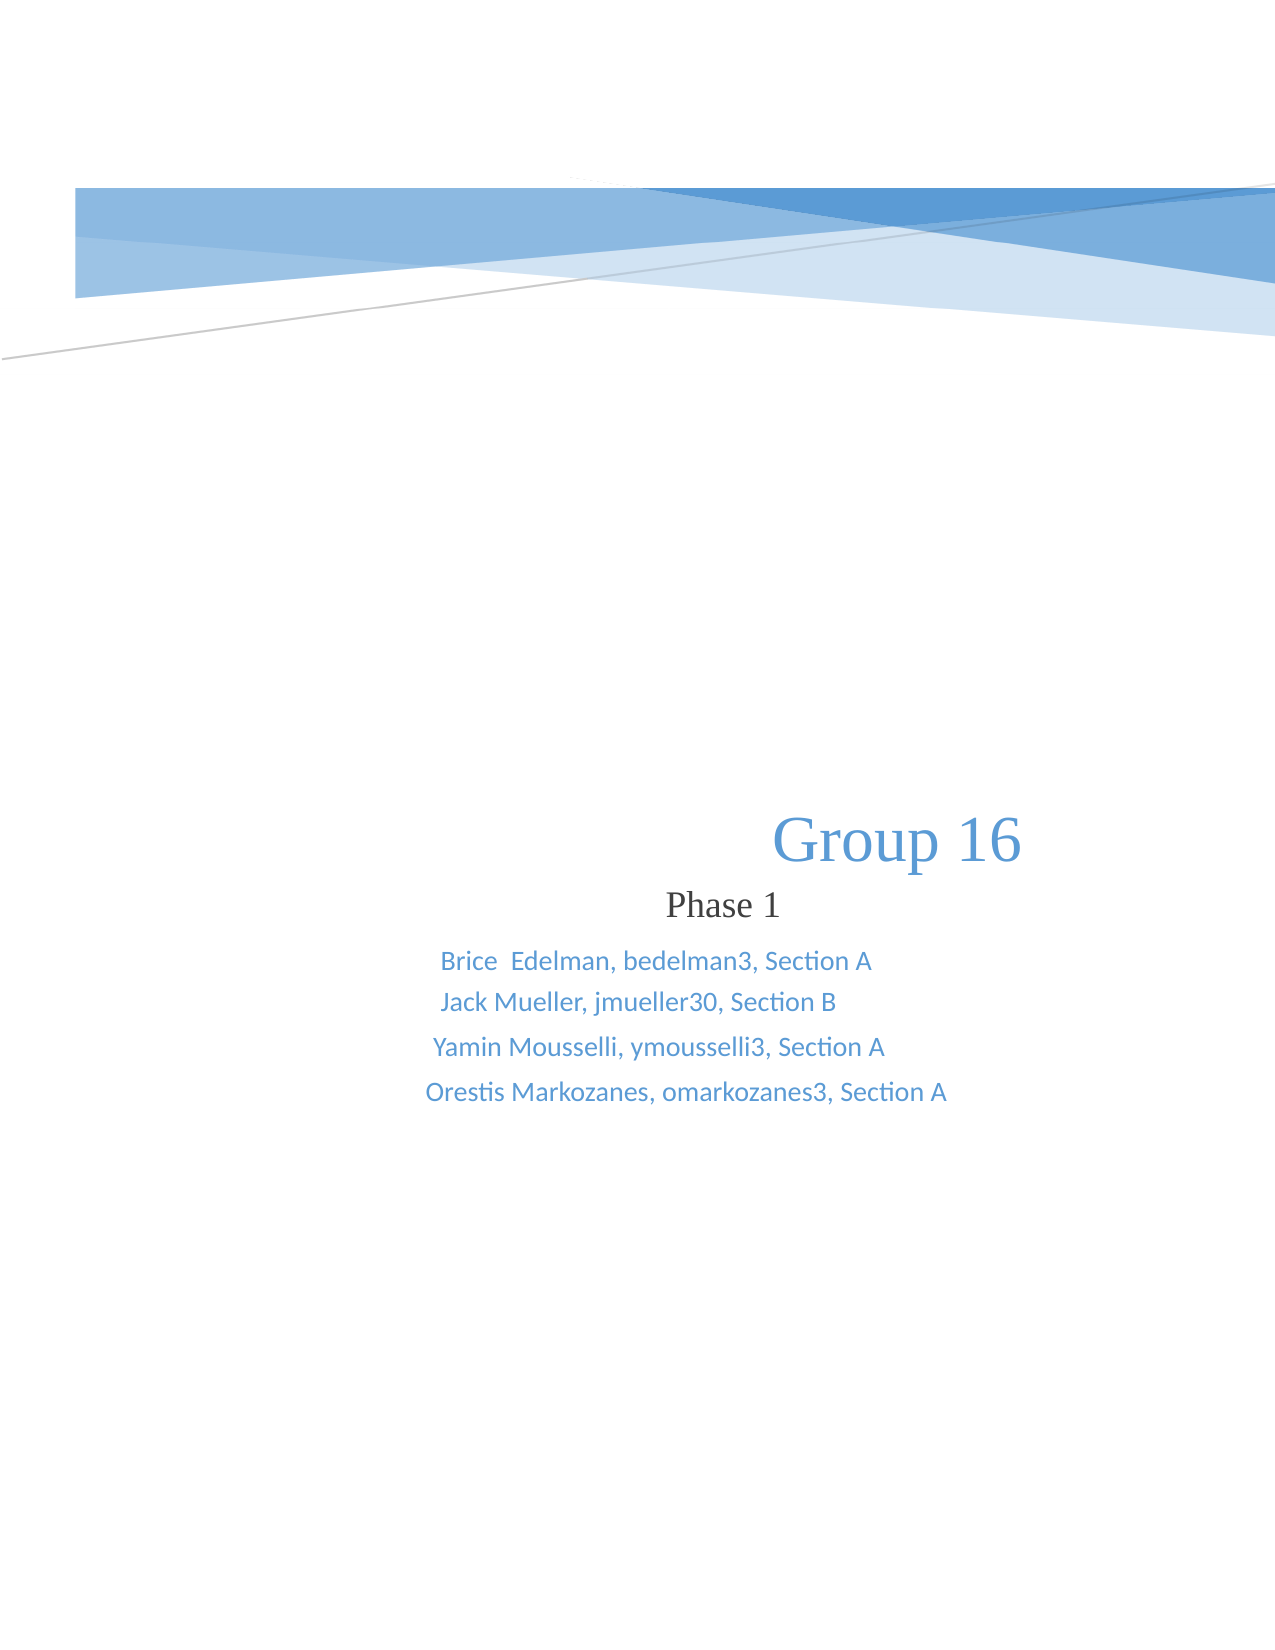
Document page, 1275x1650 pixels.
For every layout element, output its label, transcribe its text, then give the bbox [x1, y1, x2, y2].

text Phase 1 [665, 883, 816, 924]
text Jack Mueller, jmueller30, Section B [440, 984, 1025, 1018]
text Group 16 [358, 800, 1198, 874]
text Brice Edelman, bedelman3, Section A [440, 943, 1040, 977]
text Orestis Markozanes, omarkozanes3, Section A [425, 1074, 1100, 1108]
text Yamin Mousselli, ymousselli3, Section A [433, 1029, 1033, 1063]
